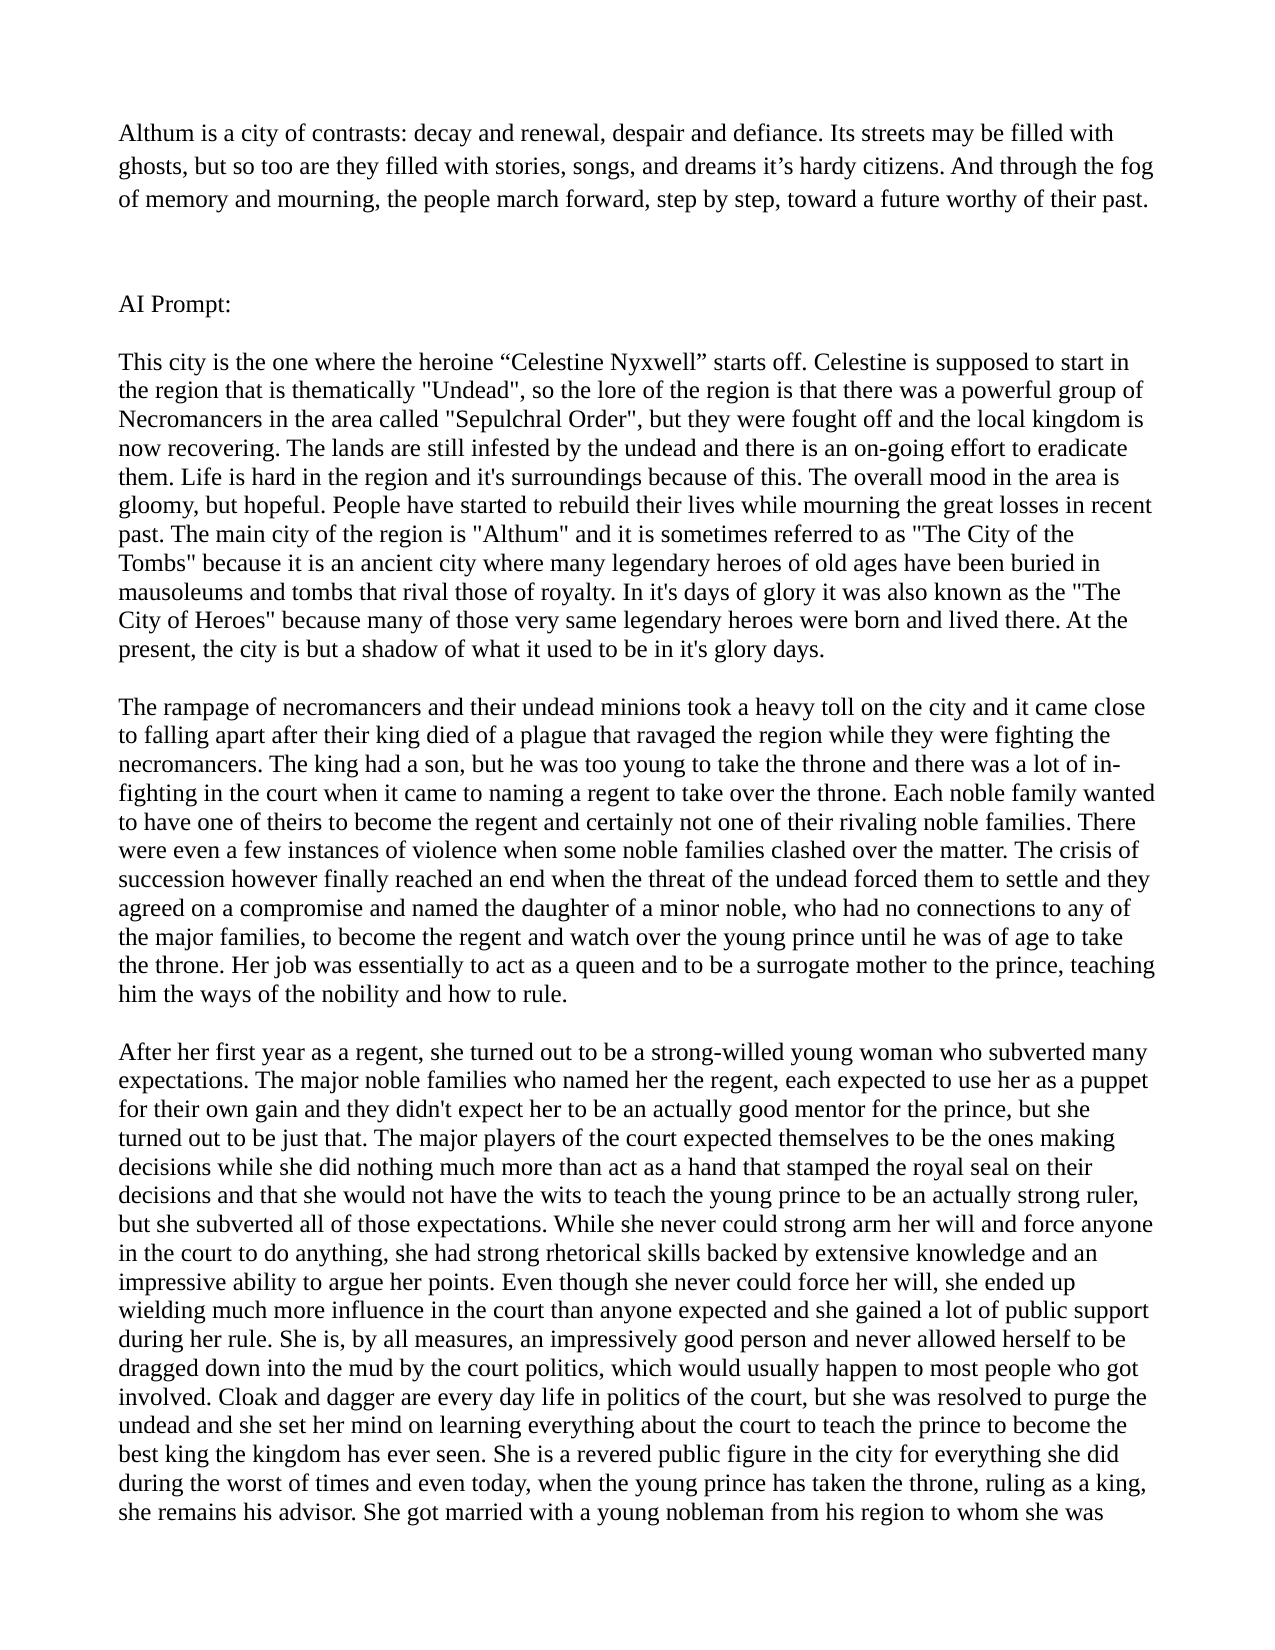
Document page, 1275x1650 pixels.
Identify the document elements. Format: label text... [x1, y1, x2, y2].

text This city is the one where the heroine “Celestine Nyxwell” starts off. Celestine is supposed to start in the region that is thematically "Undead", so the lore of the region is that there was a powerful group of Necromancers in the area called "Sepulchral Order", but they were fought off and the local kingdom is now recovering. The lands are still infested by the undead and there is an on-going effort to eradicate them. Life is hard in the region and it's surroundings because of this. The overall mood in the area is gloomy, but hopeful. People have started to rebuild their lives while mourning the great losses in recent past. The main city of the region is "Althum" and it is sometimes referred to as "The City of the Tombs" because it is an ancient city where many legendary heroes of old ages have been buried in mausoleums and tombs that rival those of royalty. In it's days of glory it was also known as the "The City of Heroes" because many of those very same legendary heroes were born and lived there. At the present, the city is but a shadow of what it used to be in it's glory days. [118, 347, 1157, 663]
text The rampage of necromancers and their undead minions took a heavy toll on the city and it came close to falling apart after their king died of a plague that ravaged the region while they were fighting the necromancers. The king had a son, but he was too young to take the throne and there was a lot of in-fighting in the court when it came to naming a regent to take over the throne. Each noble family wanted to have one of theirs to become the regent and certainly not one of their rivaling noble families. There were even a few instances of violence when some noble families clashed over the matter. The crisis of succession however finally reached an end when the threat of the undead forced them to settle and they agreed on a compromise and named the daughter of a minor noble, who had no connections to any of the major families, to become the regent and watch over the young prince until he was of age to take the throne. Her job was essentially to act as a queen and to be a surrogate mother to the prince, teaching him the ways of the nobility and how to rule. [118, 692, 1157, 1008]
text Althum is a city of contrasts: decay and renewal, despair and defiance. Its streets may be filled with ghosts, but so too are they filled with stories, songs, and dreams it’s hardy citizens. And through the fog of memory and mourning, the people march forward, step by step, toward a future worthy of their past. [118, 118, 1157, 213]
text After her first year as a regent, she turned out to be a strong-willed young woman who subverted many expectations. The major noble families who named her the regent, each expected to use her as a puppet for their own gain and they didn't expect her to be an actually good mentor for the prince, but she turned out to be just that. The major players of the court expected themselves to be the ones making decisions while she did nothing much more than act as a hand that stamped the royal seal on their decisions and that she would not have the wits to teach the young prince to be an actually strong ruler, but she subverted all of those expectations. While she never could strong arm her will and force anyone in the court to do anything, she had strong rhetorical skills backed by extensive knowledge and an impressive ability to argue her points. Even though she never could force her will, she ended up wielding much more influence in the court than anyone expected and she gained a lot of public support during her rule. She is, by all measures, an impressively good person and never allowed herself to be dragged down into the mud by the court politics, which would usually happen to most people who got involved. Cloak and dagger are every day life in politics of the court, but she was resolved to purge the undead and she set her mind on learning everything about the court to teach the prince to become the best king the kingdom has ever seen. She is a revered public figure in the city for everything she did during the worst of times and even today, when the young prince has taken the throne, ruling as a king, she remains his advisor. She got married with a young nobleman from his region to whom she was [118, 1037, 1157, 1526]
text AI Prompt: [118, 289, 1157, 318]
